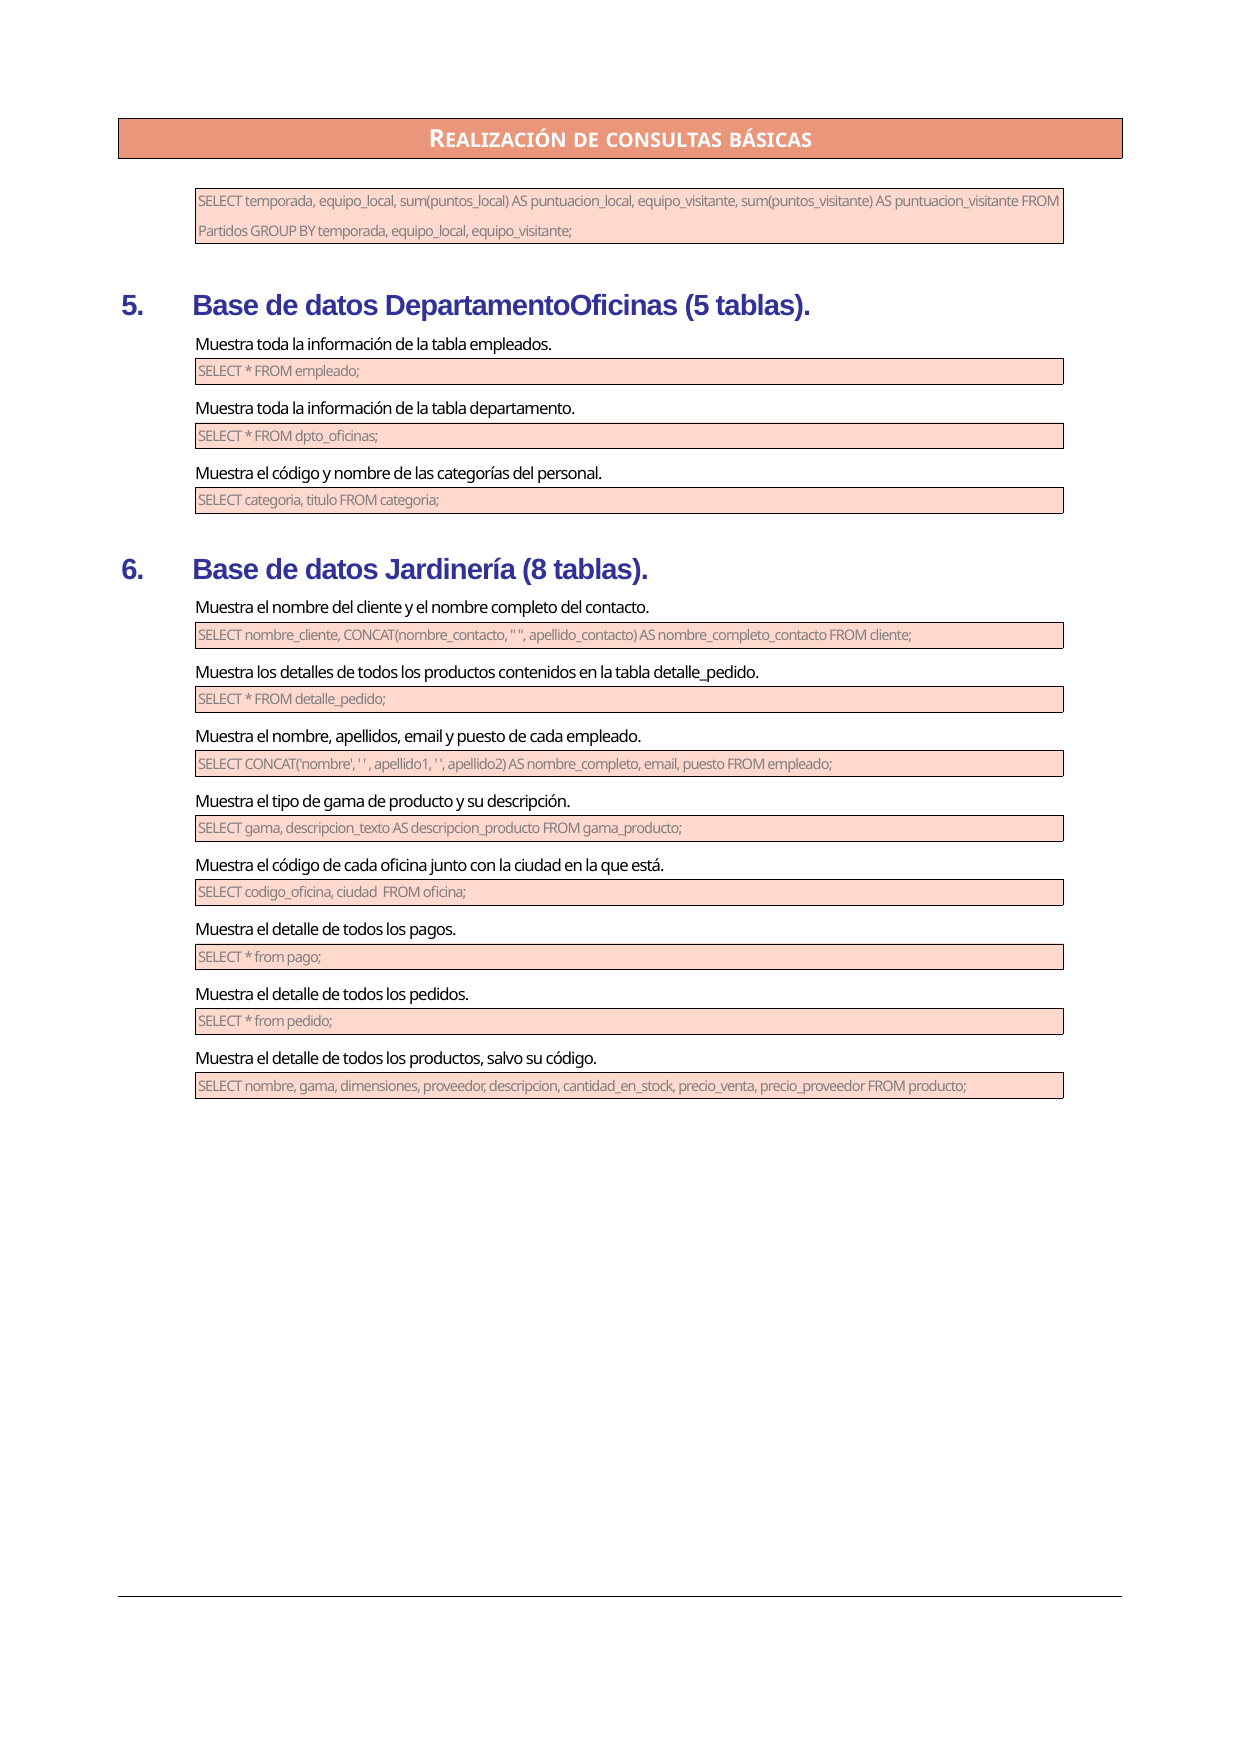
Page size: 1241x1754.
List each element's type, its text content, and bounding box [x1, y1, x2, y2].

text SELECT * FROM empleado; [196, 359, 1063, 384]
text Muestra el nombre, apellidos, email y puesto de cada empleado. [192, 722, 1122, 750]
text 6. Base de datos Jardinería (8 tablas). [118, 549, 1122, 588]
text Muestra toda la información de la tabla empleados. [192, 329, 1122, 358]
text SELECT * FROM detalle_pedido; [196, 687, 1063, 712]
text SELECT nombre_cliente, CONCAT(nombre_contacto, " ", apellido_contacto) AS nombre_completo_contacto FROM cliente; [196, 623, 1063, 648]
text Muestra el detalle de todos los productos, salvo su código. [192, 1044, 1122, 1072]
text SELECT codigo_oficina, ciudad FROM oficina; [196, 880, 1063, 905]
text Muestra el código y nombre de las categorías del personal. [192, 458, 1122, 487]
text SELECT * FROM dpto_oficinas; [196, 424, 1063, 448]
text 5. Base de datos DepartamentoOficinas (5 tablas). [118, 285, 1122, 324]
text SELECT gama, descripcion_texto AS descripcion_producto FROM gama_producto; [196, 816, 1063, 841]
text Muestra los detalles de todos los productos contenidos en la tabla detalle_pedido. [192, 657, 1122, 686]
text SELECT temporada, equipo_local, sum(puntos_local) AS puntuacion_local, equipo_visitante, sum(puntos_visitante) AS puntuacion_visitante FROM Partidos GROUP BY temporada, equipo_local, equipo_visitante; [196, 189, 1063, 243]
text Muestra el detalle de todos los pedidos. [192, 979, 1122, 1008]
text SELECT nombre, gama, dimensiones, proveedor, descripcion, cantidad_en_stock, precio_venta, precio_proveedor FROM producto; [196, 1073, 1063, 1098]
text Muestra toda la información de la tabla departamento. [192, 394, 1122, 422]
text Muestra el detalle de todos los pagos. [192, 915, 1122, 943]
text SELECT * from pago; [196, 945, 1063, 969]
text Muestra el nombre del cliente y el nombre completo del contacto. [192, 593, 1122, 622]
text SELECT categoria, titulo FROM categoria; [196, 488, 1063, 513]
text Muestra el tipo de gama de producto y su descripción. [192, 786, 1122, 815]
text SELECT CONCAT('nombre', ' ' , apellido1, ' ', apellido2) AS nombre_completo, email, puesto FROM empleado; [196, 751, 1063, 776]
text SELECT * from pedido; [196, 1009, 1063, 1034]
text Muestra el código de cada oficina junto con la ciudad en la que está. [192, 851, 1122, 879]
